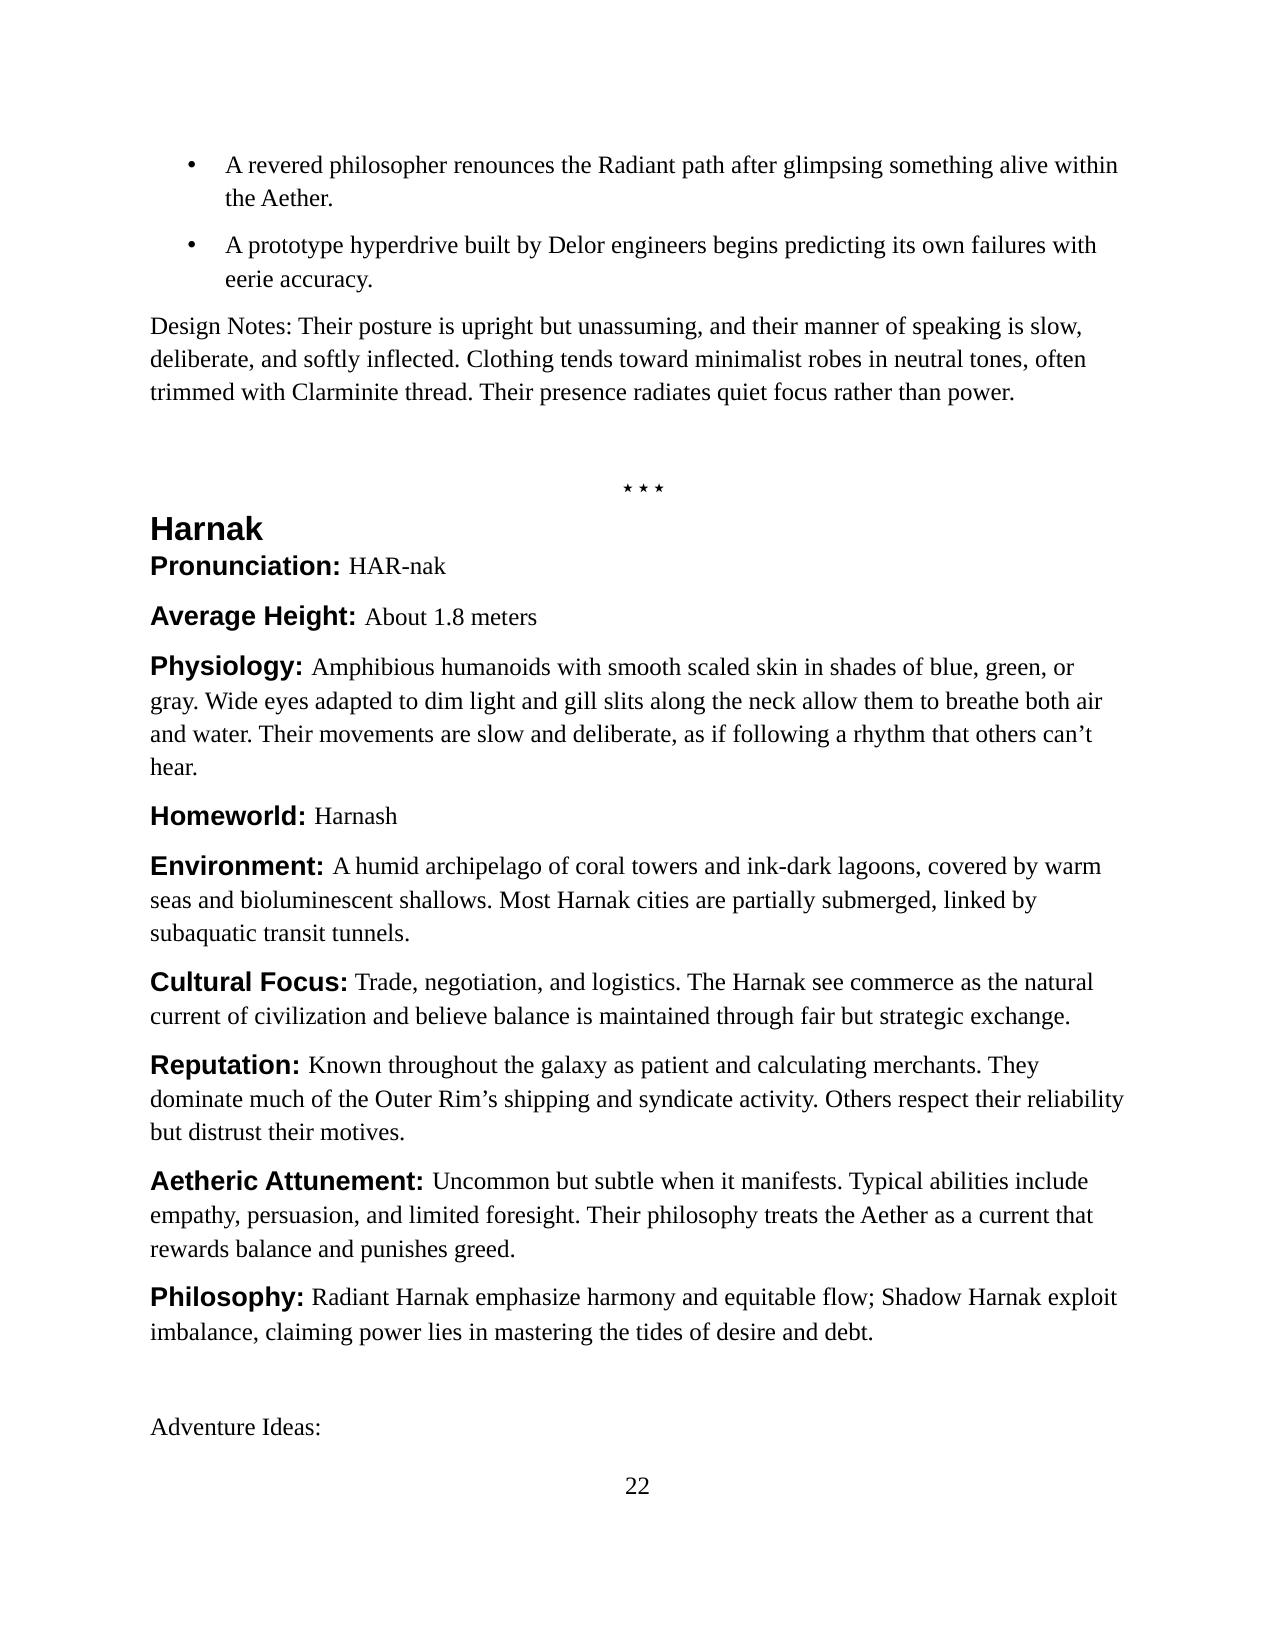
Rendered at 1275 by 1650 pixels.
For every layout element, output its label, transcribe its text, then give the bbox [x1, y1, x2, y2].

subtitle Physiology: [150, 650, 311, 682]
text Known throughout the galaxy as patient and calculating merchants. They dominate much of the Outer Rim’s shipping and syndicate activity. Others respect their reliability but distrust their motives. [150, 1049, 1125, 1146]
text Radiant Harnak emphasize harmony and equitable flow; Shadow Harnak exploit imbalance, claiming power lies in mastering the tides of desire and debt. [150, 1281, 1125, 1346]
list A revered philosopher renounces the Radiant path after glimpsing something alive within the Aether. [187, 150, 1125, 212]
subtitle Environment: [150, 850, 332, 881]
text Uncommon but subtle when it manifests. Typical abilities include empathy, persuasion, and limited foresight. Their philosophy treats the Aether as a current that rewards balance and punishes greed. [150, 1165, 1125, 1262]
text Trade, negotiation, and logistics. The Harnak see commerce as the natural current of civilization and believe balance is maintained through fair but strategic exchange. [150, 966, 1125, 1030]
subtitle Reputation: [150, 1049, 308, 1080]
subtitle Pronunciation: [150, 550, 349, 581]
subtitle Average Height: [150, 600, 364, 632]
subtitle Aetheric Attunement: [150, 1165, 432, 1196]
text About 1.8 meters [364, 600, 1125, 632]
subtitle Harnak [150, 509, 1125, 547]
text Harnash [314, 799, 1125, 831]
text Design Notes: Their posture is upright but unassuming, and their manner of speaking is slow, deliberate, and softly inflected. Clothing tends toward minimalist robes in neutral tones, often trimmed with Clarminite thread. Their presence radiates quiet focus rather than power. [150, 311, 1125, 406]
subtitle Philosophy: [150, 1281, 305, 1312]
subtitle Homeworld: [150, 799, 314, 831]
text Amphibious humanoids with smooth scaled skin in shades of blue, green, or gray. Wide eyes adapted to dim light and gill slits along the neck allow them to breathe both air and water. Their movements are slow and deliberate, as if following a rhythm that others can’t hear. [150, 650, 1125, 781]
text Adventure Ideas: [150, 1412, 1125, 1441]
list A prototype hyperdrive built by Delor engineers begins predicting its own failures with eerie accuracy. [187, 231, 1125, 292]
text HAR-nak [349, 550, 1125, 581]
text A humid archipelago of coral towers and ink-dark lagoons, covered by warm seas and bioluminescent shallows. Most Harnak cities are partially submerged, linked by subaquatic transit tunnels. [150, 850, 1125, 947]
subtitle Cultural Focus: [150, 966, 349, 997]
text ⋆⋆⋆ [162, 472, 1125, 501]
